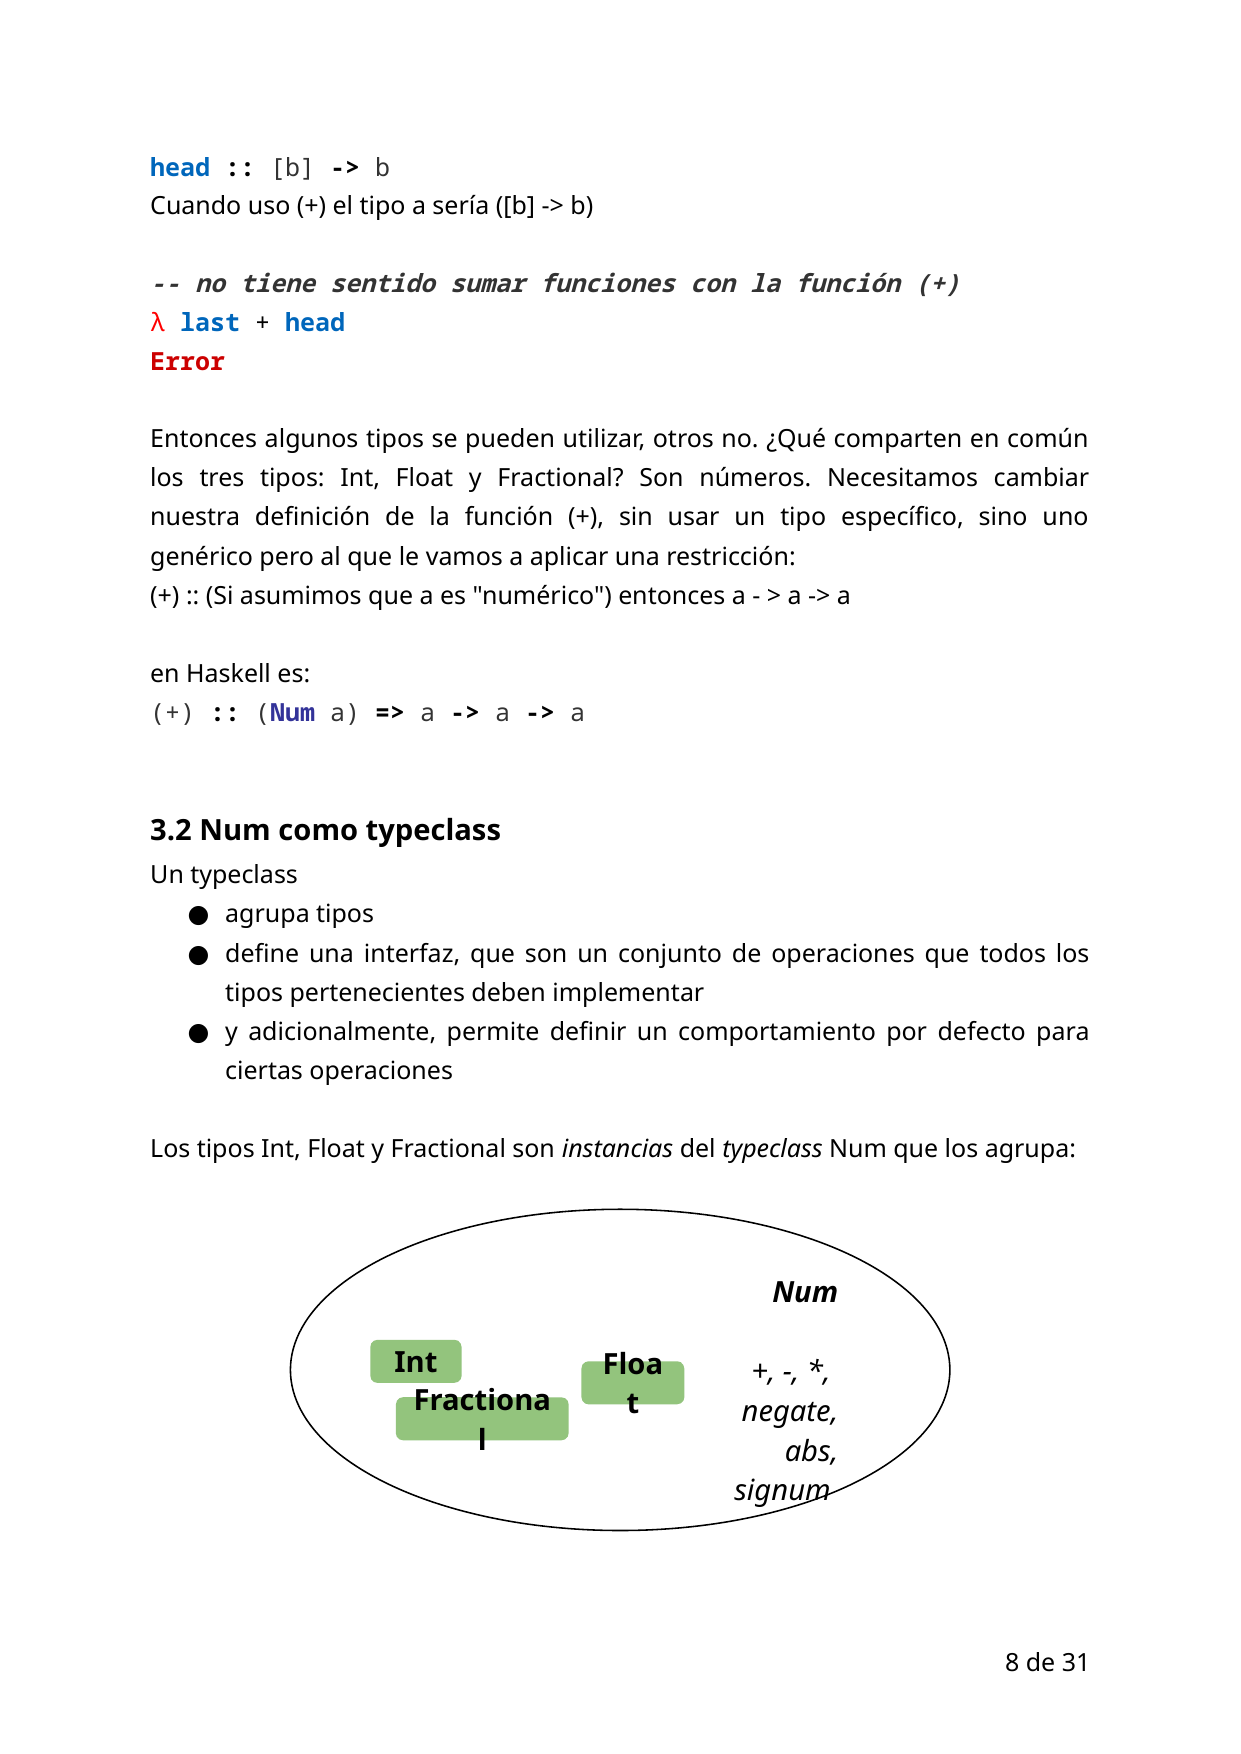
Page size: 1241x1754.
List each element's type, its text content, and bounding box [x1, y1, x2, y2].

list agrupa tipos [187, 896, 1090, 930]
text Entonces algunos tipos se pueden utilizar, otros no. ¿Qué comparten en común los tres tipos: Int, Float y Fractional? Son números. Necesitamos cambiar nuestra definición de la función (+), sin usar un tipo específico, sino uno genérico pero al que le vamos a aplicar una restricción: [150, 421, 1090, 572]
text Error [150, 344, 1090, 378]
text λ last + head [150, 305, 1090, 339]
text Los tipos Int, Float y Fractional son instancias del typeclass Num que los agrupa: [150, 1131, 1090, 1165]
text Cuando uso (+) el tipo a sería ([b] -> b) [150, 187, 1090, 221]
subtitle 3.2 Num como typeclass [150, 809, 1090, 848]
text (+) :: (Num a) => a -> a -> a [150, 695, 1090, 729]
list y adicionalmente, permite definir un comportamiento por defecto para ciertas operaciones [187, 1013, 1090, 1087]
list define una interfaz, que son un conjunto de operaciones que todos los tipos pertenecientes deben implementar [187, 935, 1090, 1008]
text (+) :: (Si asumimos que a es "numérico") entonces a - > a -> a [150, 577, 1090, 611]
text -- no tiene sentido sumar funciones con la función (+) [150, 266, 1090, 300]
text Un typeclass [150, 857, 1090, 891]
text head :: [b] -> b [150, 150, 1090, 184]
text en Haskell es: [150, 656, 1090, 690]
